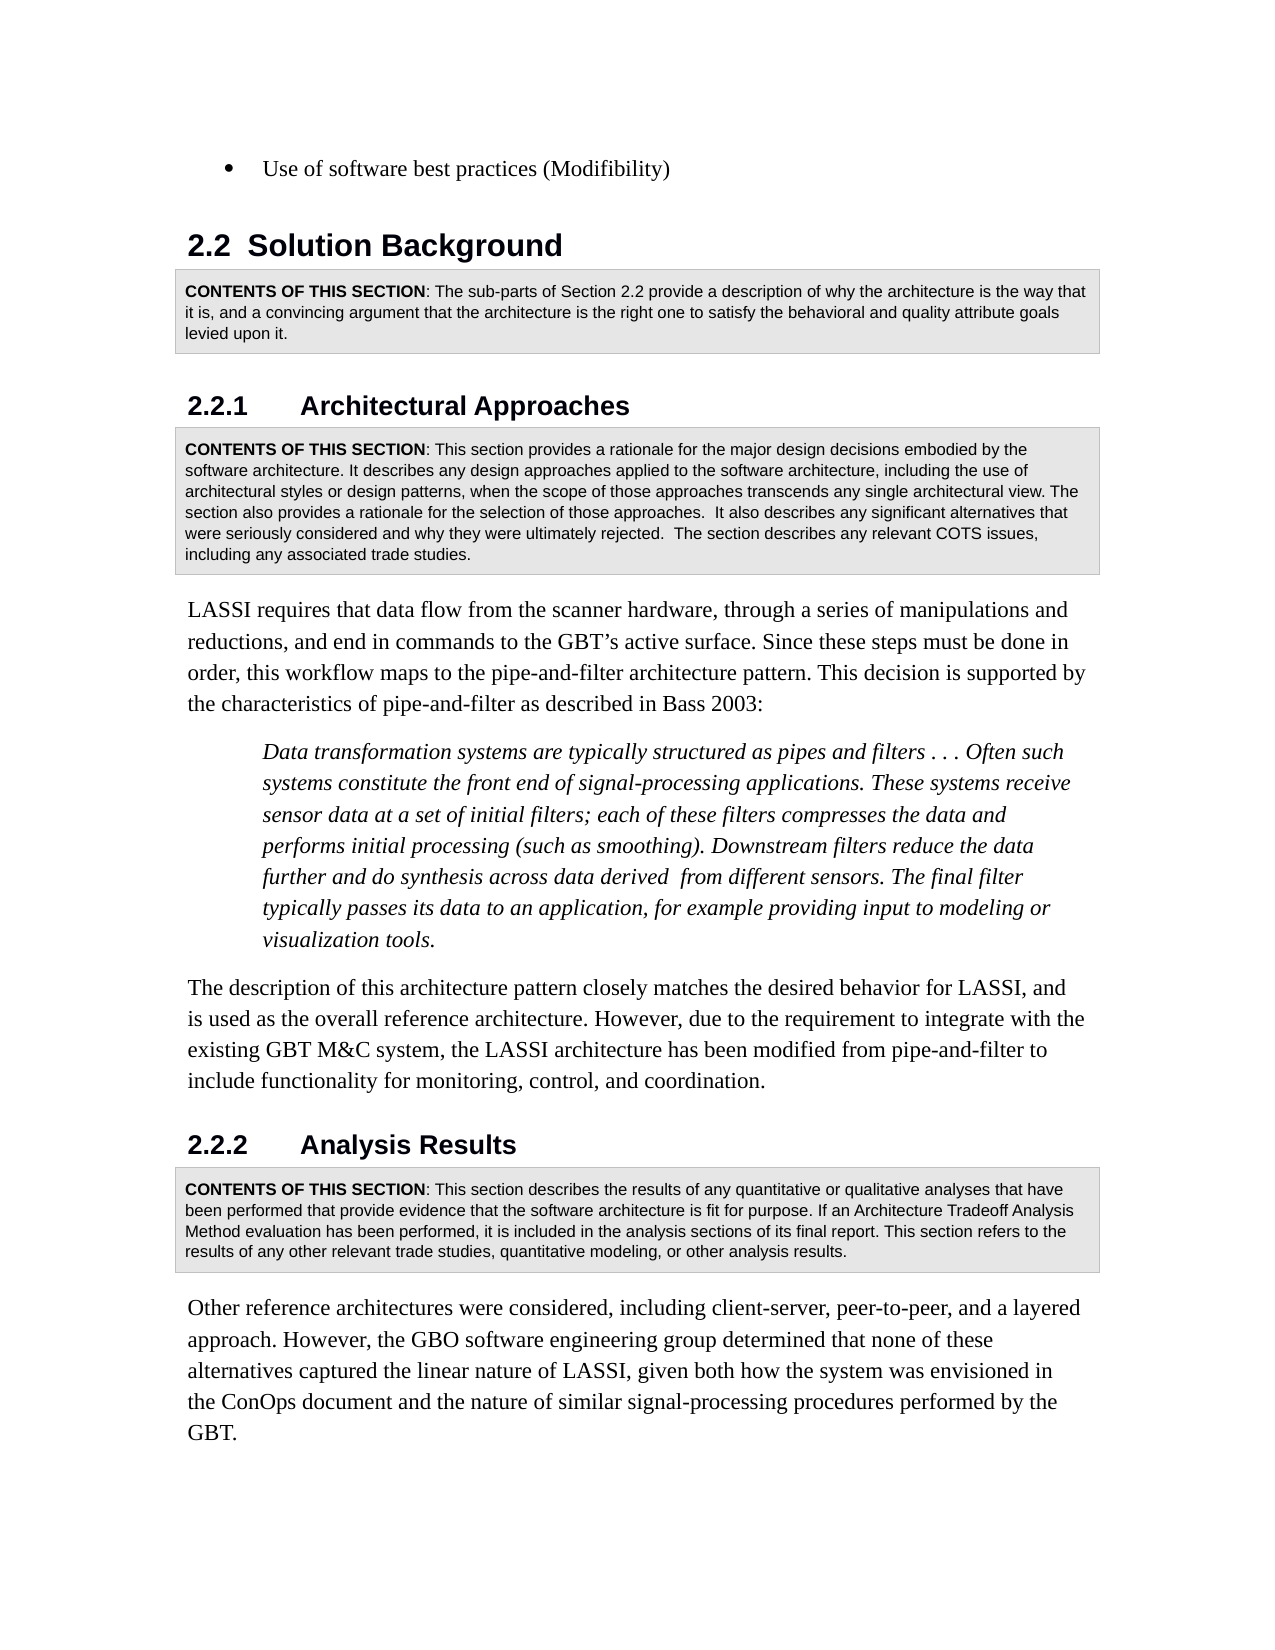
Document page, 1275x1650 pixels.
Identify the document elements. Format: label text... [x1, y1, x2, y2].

list Use of software best practices (Modifibility) [225, 150, 1087, 181]
subtitle Architectural Approaches [187, 385, 1087, 421]
table_header CONTENTS OF THIS SECTION: This section describes the results of any quantitative or qualitative analyses that have been performed that provide evidence that the software architecture is fit for purpose. If an Architecture Tradeoff Analysis Method evaluation has been performed, it is included in the analysis sections of its final report. This section refers to the results of any other relevant trade studies, quantitative modeling, or other analysis results. [176, 1168, 1099, 1272]
text Data transformation systems are typically structured as pipes and filters . . . Often such systems constitute the front end of signal-processing applications. These systems receive sensor data at a set of initial filters; each of these filters compresses the data and performs initial processing (such as smoothing). Downstream filters reduce the data further and do synthesis across data derived from different sensors. The final filter typically passes its data to an application, for example providing input to modeling or visualization tools. [262, 733, 1087, 952]
text Other reference architectures were considered, including client-server, peer-to-peer, and a layered approach. However, the GBO software engineering group determined that none of these alternatives captured the linear nature of LASSI, given both how the system was envisioned in the ConOps document and the nature of similar signal-processing procedures performed by the GBT. [187, 1289, 1087, 1446]
table_header CONTENTS OF THIS SECTION: The sub-parts of Section 2.2 provide a description of why the architecture is the way that it is, and a convincing argument that the architecture is the right one to satisfy the behavioral and quality attribute goals levied upon it. [176, 270, 1099, 353]
text The description of this architecture pattern closely matches the desired behavior for LASSI, and is used as the overall reference architecture. However, due to the requirement to integrate with the existing GBT M&C system, the LASSI architecture has been modified from pipe-and-filter to include functionality for monitoring, control, and coordination. [187, 969, 1087, 1094]
table_header CONTENTS OF THIS SECTION: This section provides a rationale for the major design decisions embodied by the software architecture. It describes any design approaches applied to the software architecture, including the use of architectural styles or design patterns, when the scope of those approaches transcends any single architectural view. The section also provides a rationale for the selection of those approaches. It also describes any significant alternatives that were seriously considered and why they were ultimately rejected. The section describes any relevant COTS issues, including any associated trade studies. [176, 428, 1099, 574]
subtitle Solution Background [187, 223, 1087, 262]
subtitle Analysis Results [187, 1125, 1087, 1160]
text LASSI requires that data flow from the scanner hardware, through a series of manipulations and reductions, and end in commands to the GBT’s active surface. Since these steps must be done in order, this workflow maps to the pipe-and-filter architecture pattern. This decision is supported by the characteristics of pipe-and-filter as described in Bass 2003: [187, 592, 1087, 717]
